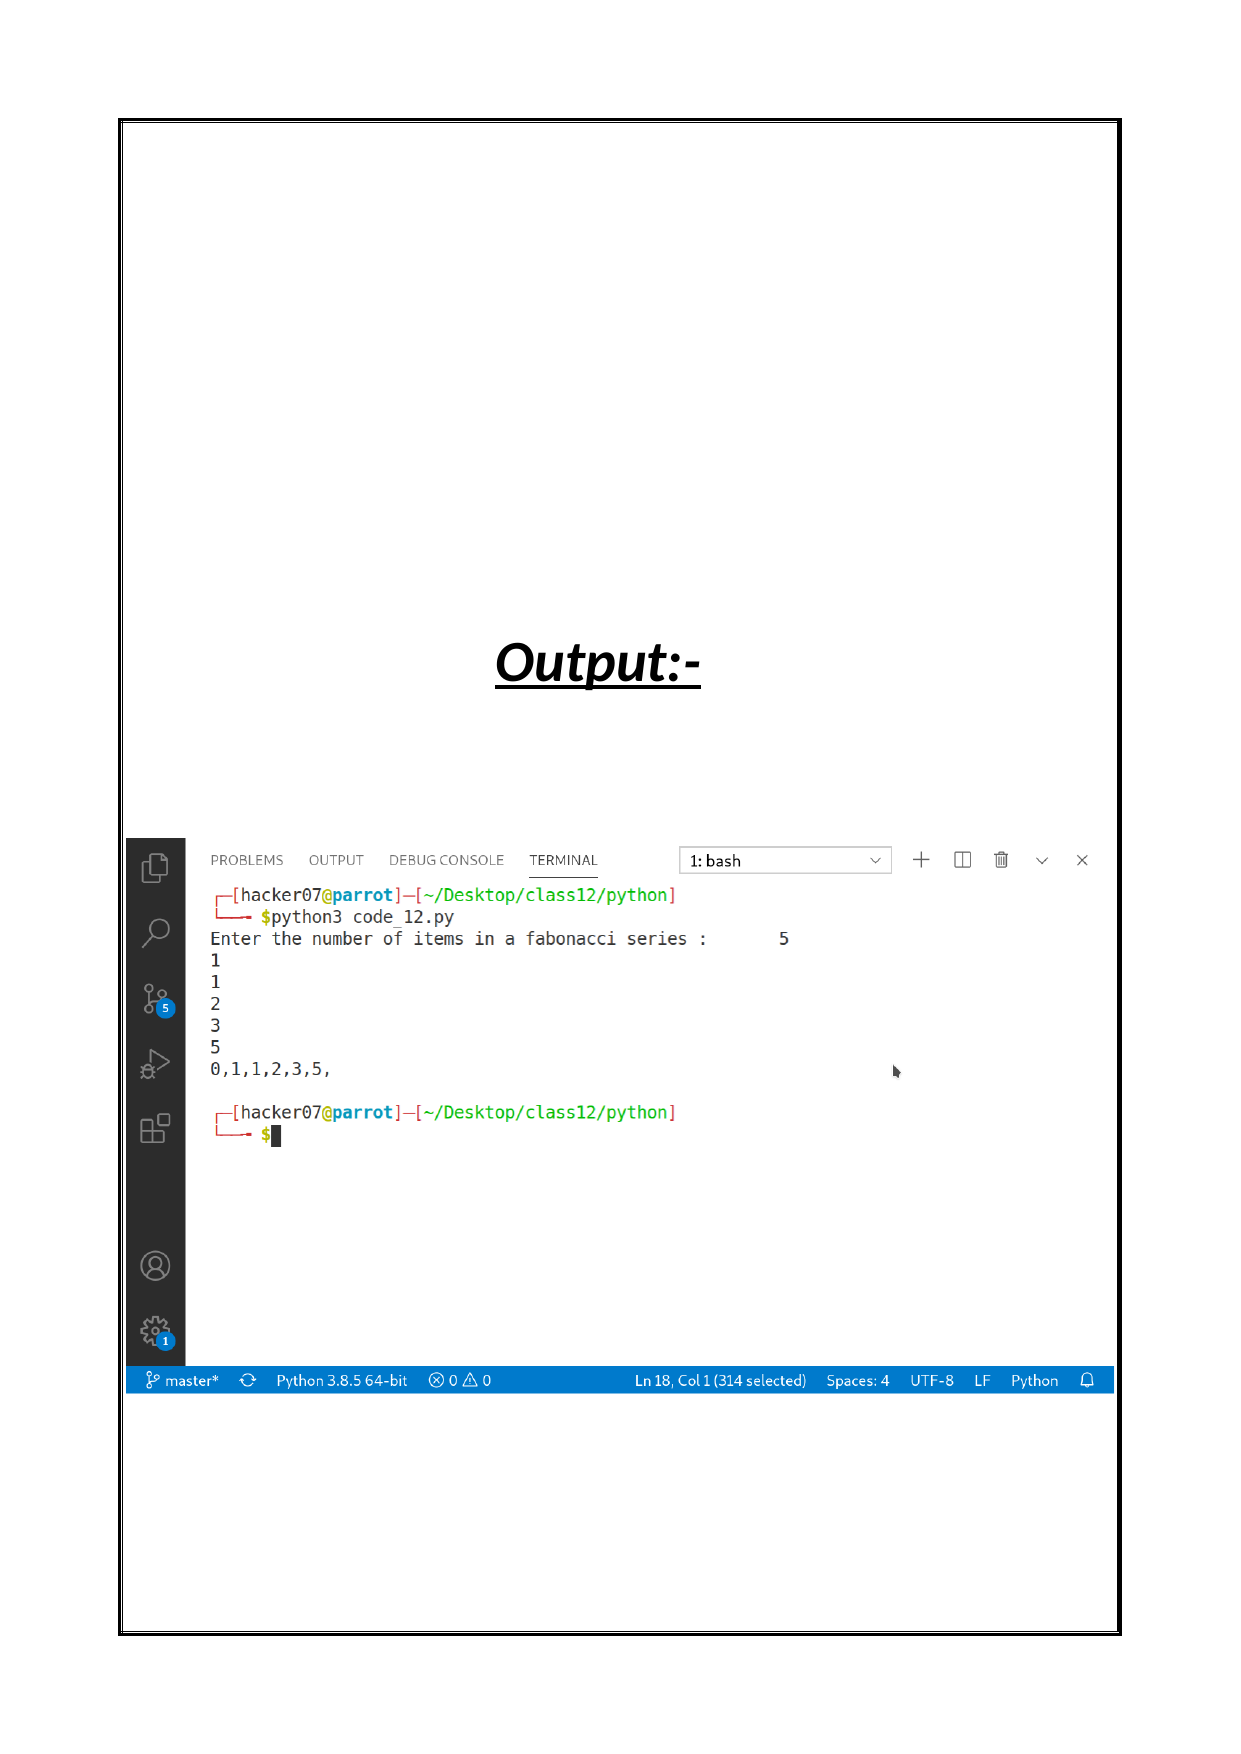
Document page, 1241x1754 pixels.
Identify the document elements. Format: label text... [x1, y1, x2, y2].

picture [126, 838, 1115, 1394]
text Output:- [126, 625, 1114, 696]
